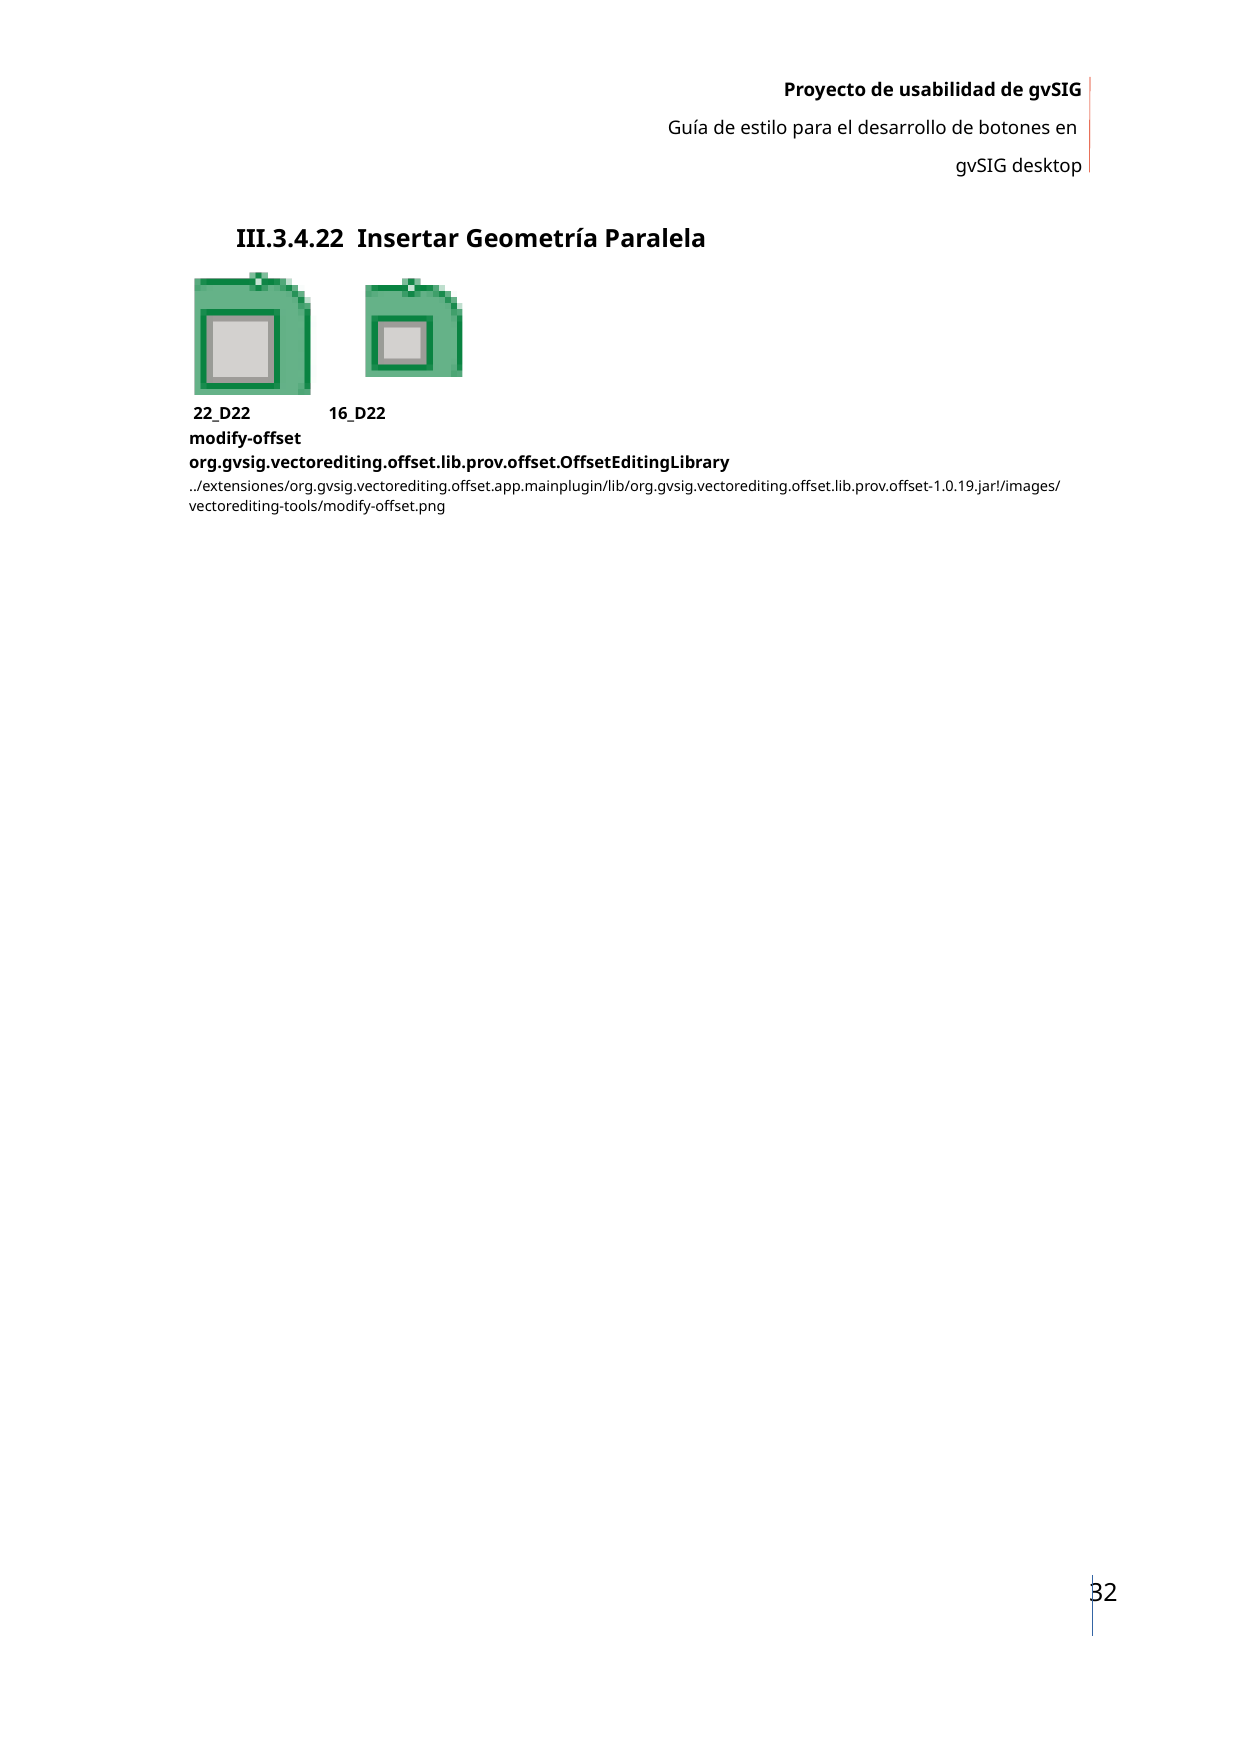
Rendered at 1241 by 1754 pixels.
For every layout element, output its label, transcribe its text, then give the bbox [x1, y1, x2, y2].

picture [188, 266, 463, 401]
text 22_D22 16_D22 [193, 402, 1095, 425]
subtitle Insertar Geometría Paralela [236, 221, 1095, 255]
text org.gvsig.vectorediting.offset.lib.prov.offset.OffsetEditingLibrary [189, 451, 1095, 474]
text ../extensiones/org.gvsig.vectorediting.offset.app.mainplugin/lib/org.gvsig.vectorediting.offset.lib.prov.offset-1.0.19.jar!/images/vectorediting-tools/modify-offset.png [189, 475, 1095, 515]
text modify-offset [189, 426, 1095, 449]
